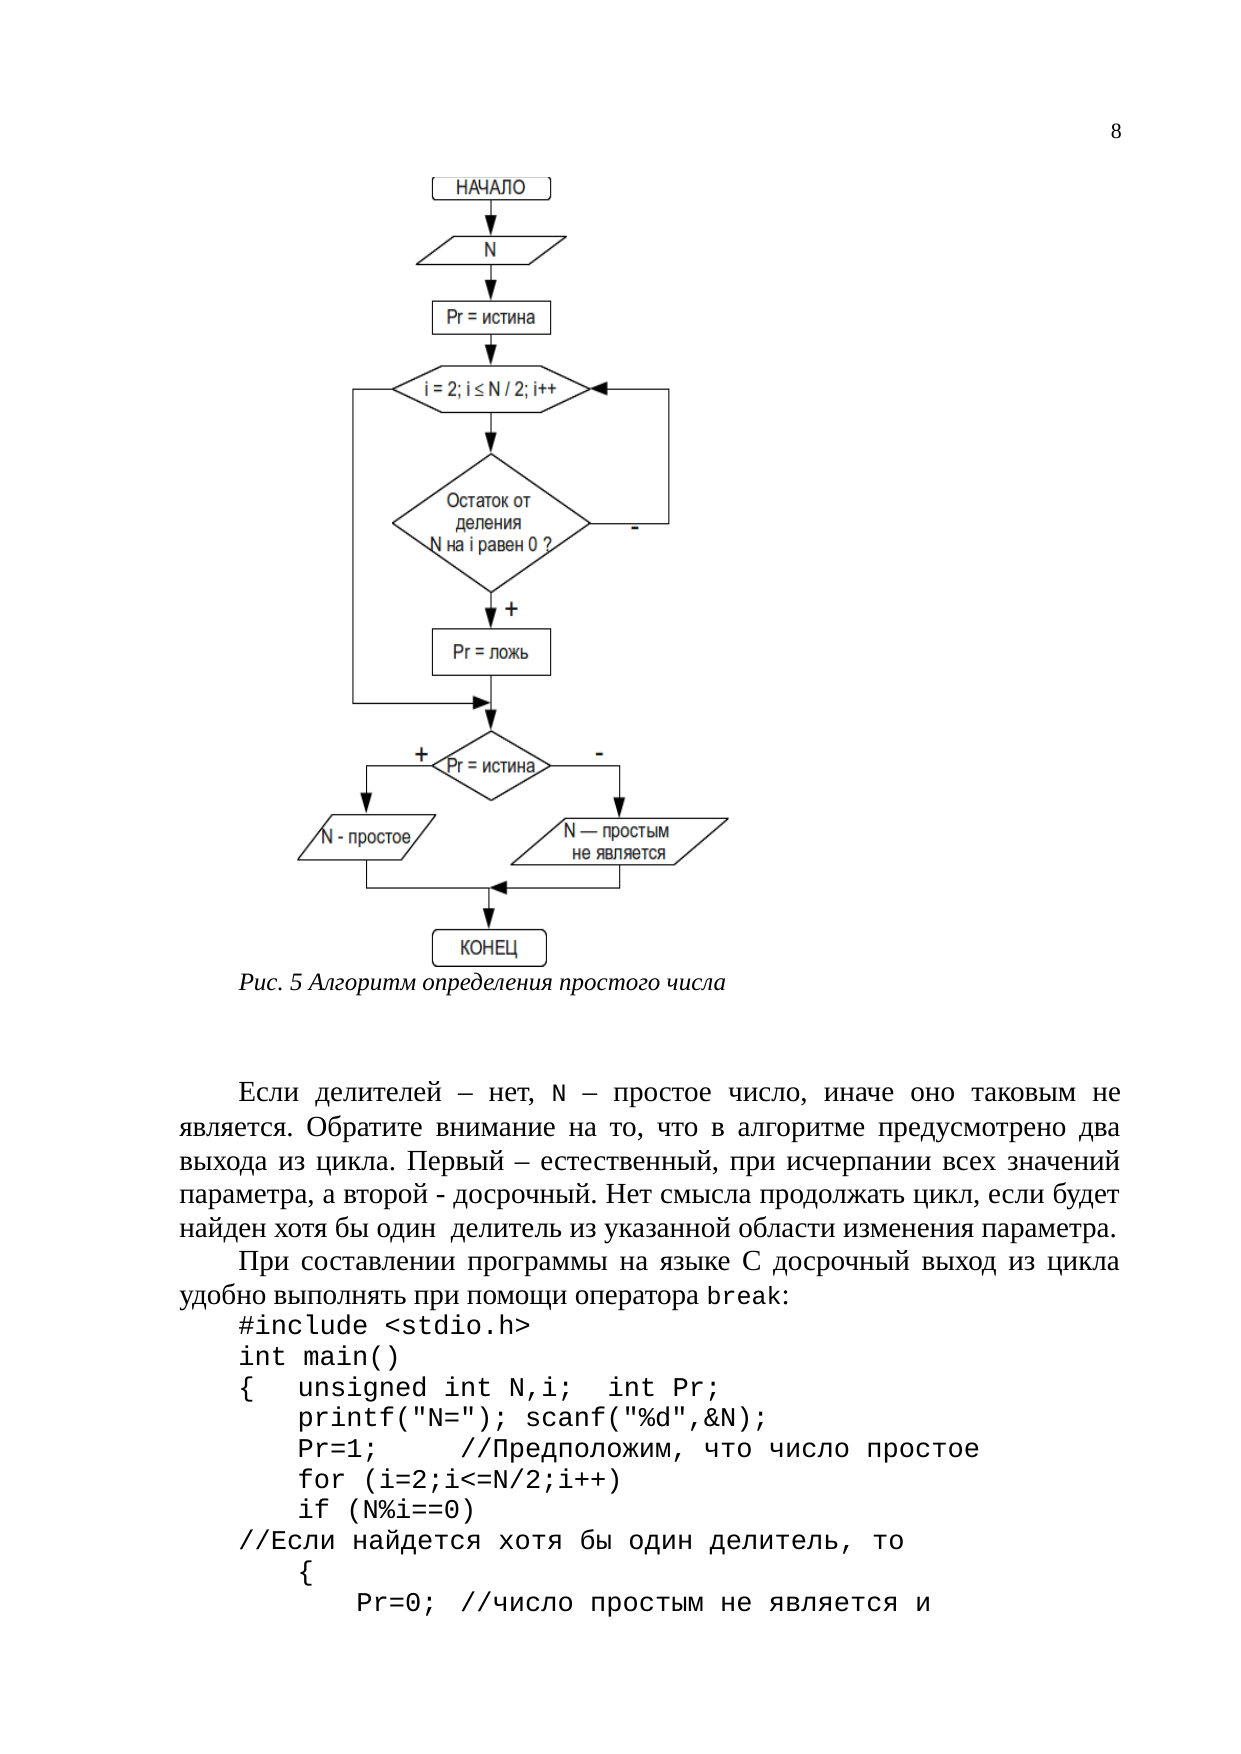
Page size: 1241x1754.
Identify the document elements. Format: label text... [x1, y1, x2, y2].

text Рис. 5 Алгоритм определения простого числа [238, 177, 729, 995]
text Pr=1; //Предположим, что число простое [238, 1435, 1121, 1466]
text int main() [238, 1343, 1121, 1373]
text { unsigned int N,i; int Pr; [238, 1373, 1121, 1404]
text if (N%i==0) [238, 1496, 1121, 1527]
text #include <stdio.h> [238, 1312, 1121, 1343]
text printf("N="); scanf("%d",&N); [238, 1404, 1121, 1435]
text При составлении программы на языке С досрочный выход из цикла удобно выполнять при помощи оператора break: [179, 1243, 1121, 1312]
text Если делителей – нет, N – простое число, иначе оно таковым не является. Обратите внимание на то, что в алгоритме предусмотрено два выхода из цикла. Первый – естественный, при исчерпании всех значений параметра, а второй - досрочный. Нет смысла продолжать цикл, если будет найден хотя бы один делитель из указанной области изменения параметра. [179, 1074, 1121, 1243]
text { [238, 1558, 1121, 1588]
text for (i=2;i<=N/2;i++) [238, 1466, 1121, 1496]
text //Если найдется хотя бы один делитель, то [238, 1527, 1121, 1558]
text Pr=0; //число простым не является и [238, 1588, 1121, 1619]
picture [297, 177, 729, 967]
